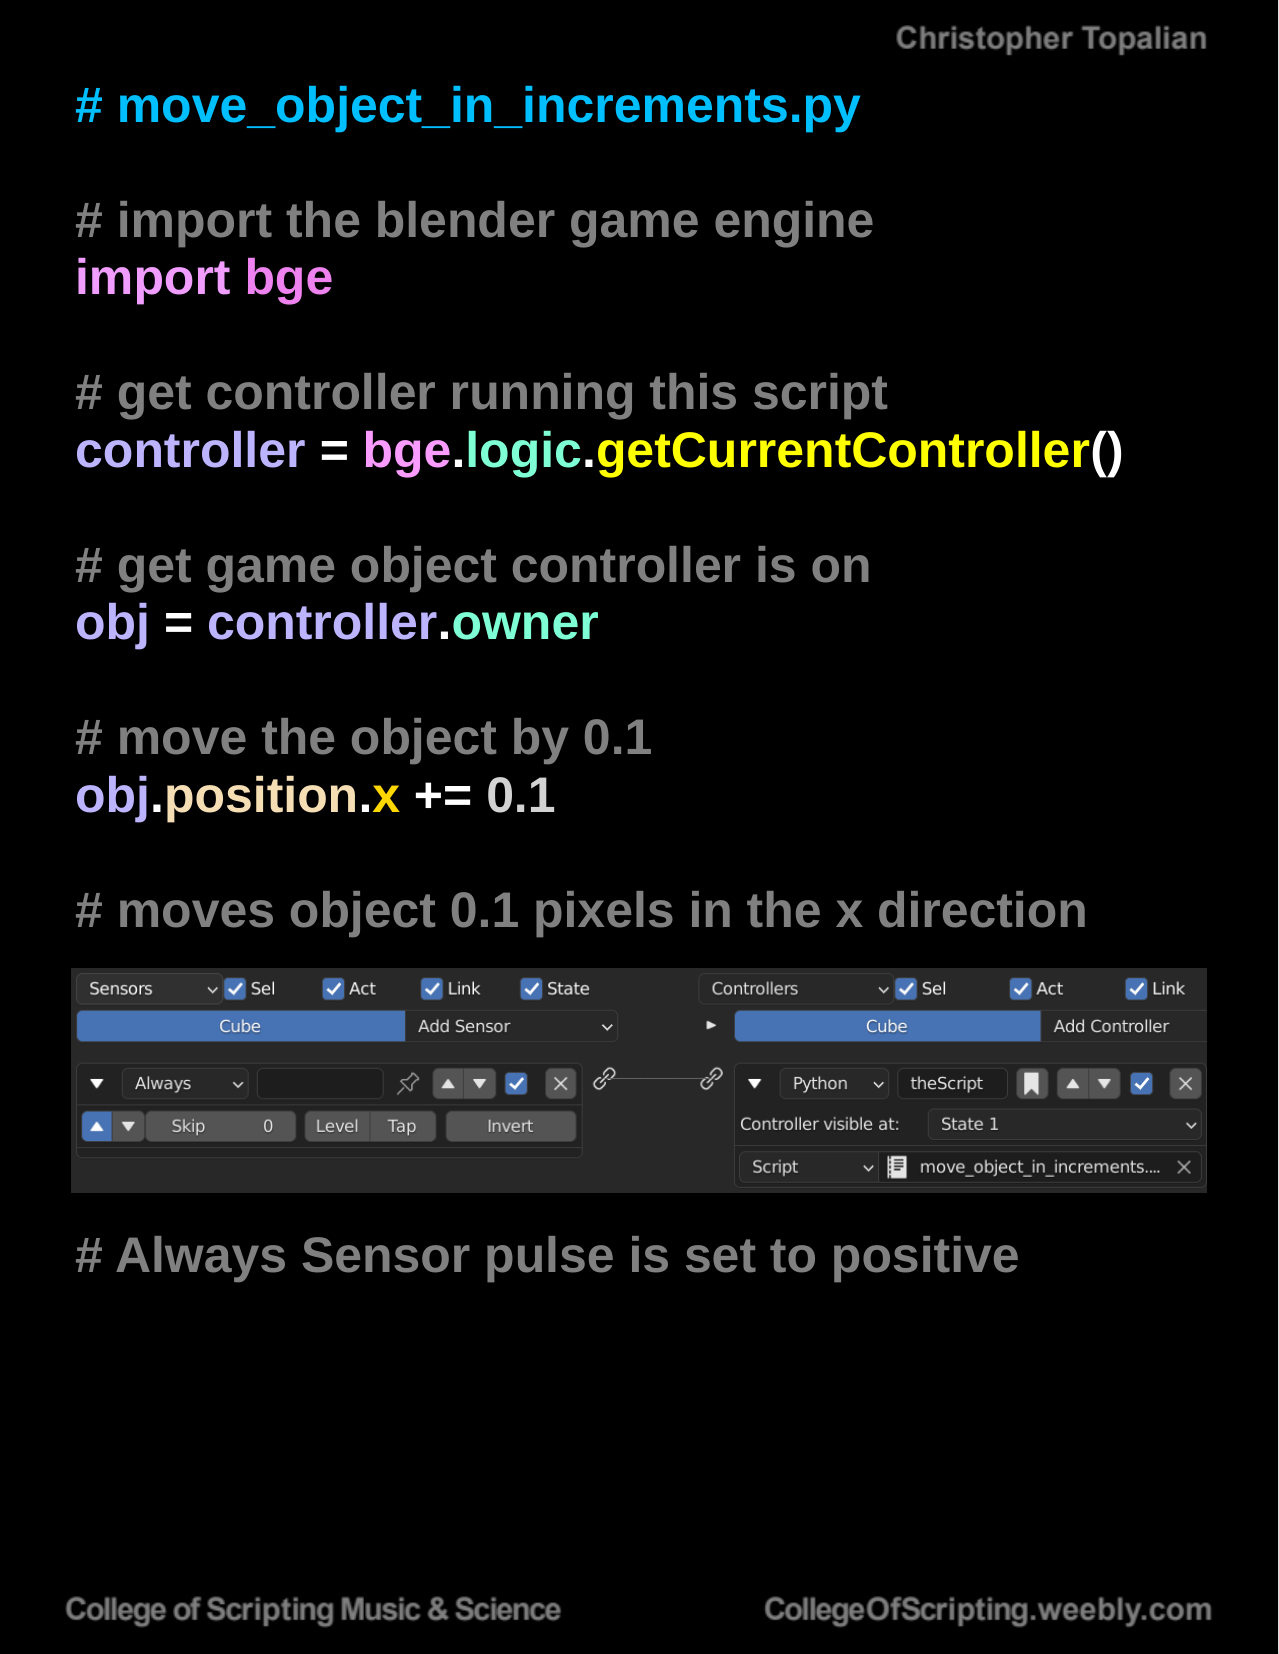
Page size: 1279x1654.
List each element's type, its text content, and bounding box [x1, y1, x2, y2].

text obj.position.x += 0.1 [75, 765, 1203, 822]
text # moves object 0.1 pixels in the x direction [75, 880, 1203, 937]
text # move the object by 0.1 [75, 707, 1203, 765]
text # Always Sensor pulse is set to positive [75, 1225, 1203, 1282]
text # import the blender game engine [75, 190, 1203, 247]
text controller = bge.logic.getCurrentController() [75, 420, 1203, 477]
picture [71, 968, 1207, 1193]
subtitle # move_object_in_increments.py [75, 75, 1203, 132]
text # get game object controller is on [75, 535, 1203, 592]
text import bge [75, 247, 1203, 305]
text obj = controller.owner [75, 592, 1203, 650]
text # get controller running this script [75, 362, 1203, 420]
